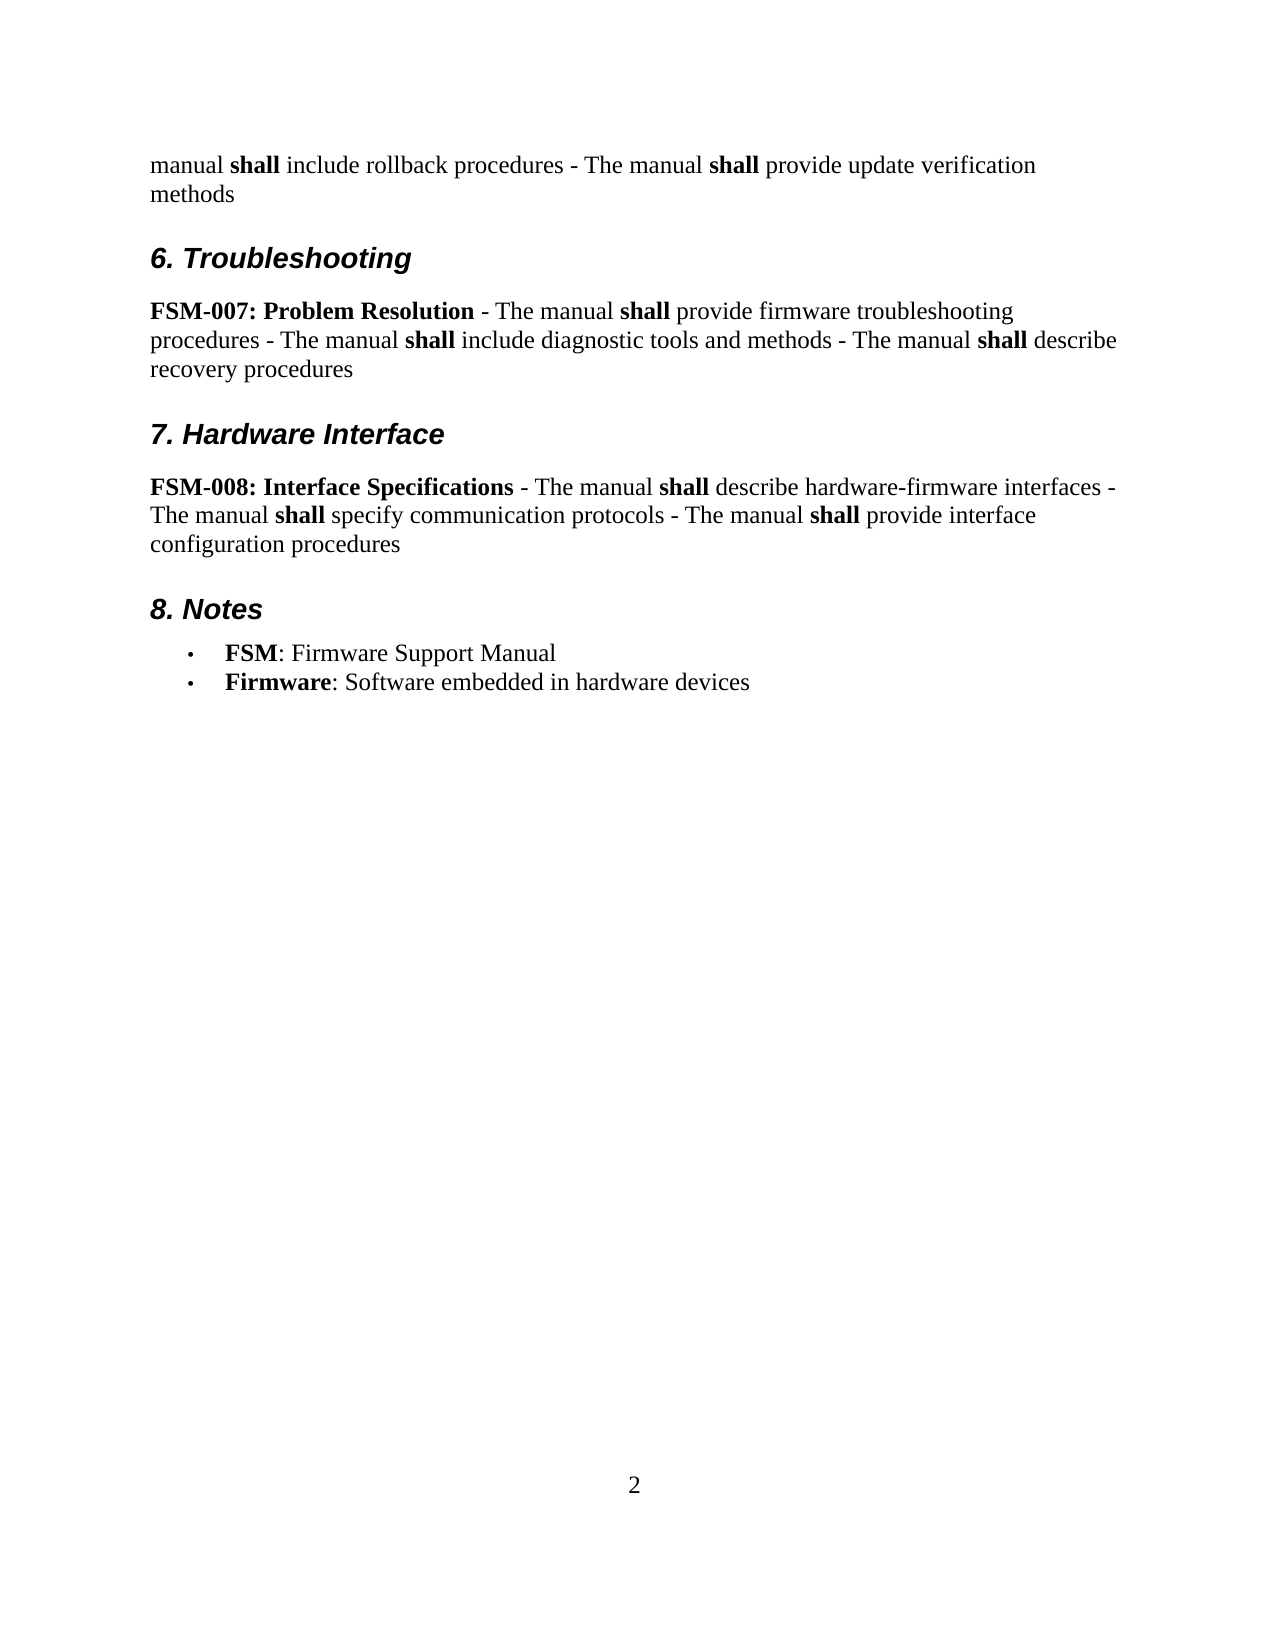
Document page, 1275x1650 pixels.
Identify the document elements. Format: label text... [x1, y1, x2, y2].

list FSM: Firmware Support Manual [187, 638, 1125, 667]
text manual shall include rollback procedures - The manual shall provide update verification methods [150, 150, 1125, 207]
list Firmware: Software embedded in hardware devices [187, 667, 1125, 695]
subtitle 7. Hardware Interface [150, 417, 1125, 450]
subtitle 8. Notes [150, 592, 1125, 625]
text FSM-007: Problem Resolution - The manual shall provide firmware troubleshooting procedures - The manual shall include diagnostic tools and methods - The manual shall describe recovery procedures [150, 296, 1125, 383]
subtitle 6. Troubleshooting [150, 241, 1125, 275]
text FSM-008: Interface Specifications - The manual shall describe hardware-firmware interfaces - The manual shall specify communication protocols - The manual shall provide interface configuration procedures [150, 472, 1125, 558]
